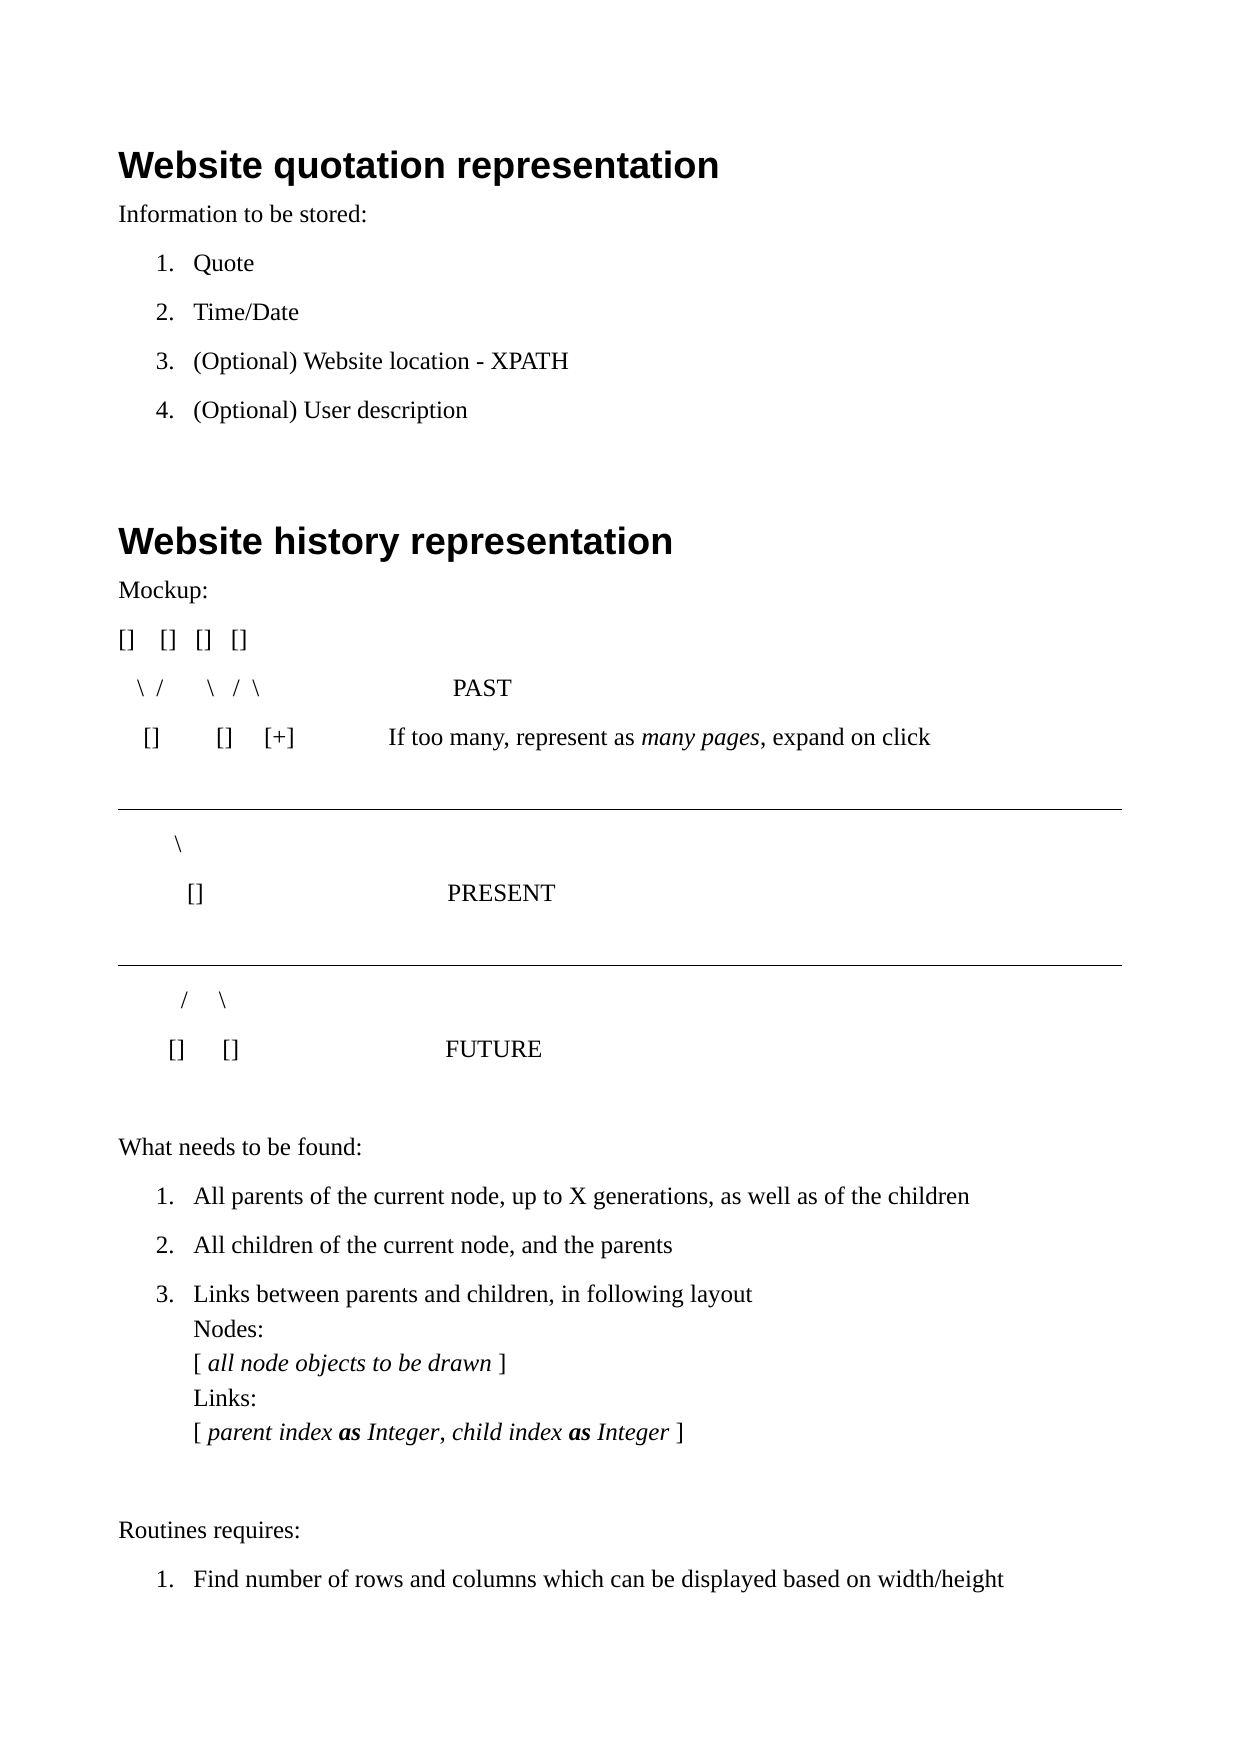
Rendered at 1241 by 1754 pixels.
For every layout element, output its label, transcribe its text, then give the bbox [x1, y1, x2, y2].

text Information to be stored: [118, 199, 1122, 228]
text What needs to be found: [118, 1132, 1122, 1161]
text [] PRESENT [118, 878, 1122, 907]
list Time/Date [156, 297, 1122, 326]
list (Optional) User description [156, 396, 1122, 424]
list All parents of the current node, up to X generations, as well as of the children [156, 1181, 1122, 1210]
subtitle Website history representation [118, 519, 1122, 562]
text [] [] [] [] [118, 624, 1122, 653]
text Mockup: [118, 575, 1122, 603]
text / \ [118, 985, 1122, 1014]
list Links between parents and children, in following layout Nodes: [ all node objects to be drawn ] Links: [ parent index as Integer, child index as Integer ] [156, 1279, 1122, 1446]
text \ / \ / \ PAST [118, 673, 1122, 702]
subtitle Website quotation representation [118, 143, 1122, 187]
list (Optional) Website location - XPATH [156, 346, 1122, 375]
list Quote [156, 248, 1122, 277]
text [] [] [+] If too many, represent as many pages, expand on click [118, 722, 1122, 751]
list All children of the current node, and the parents [156, 1230, 1122, 1259]
text Routines requires: [118, 1515, 1122, 1544]
list Find number of rows and columns which can be displayed based on width/height [156, 1564, 1122, 1593]
text [] [] FUTURE [118, 1034, 1122, 1063]
text \ [118, 829, 1122, 858]
